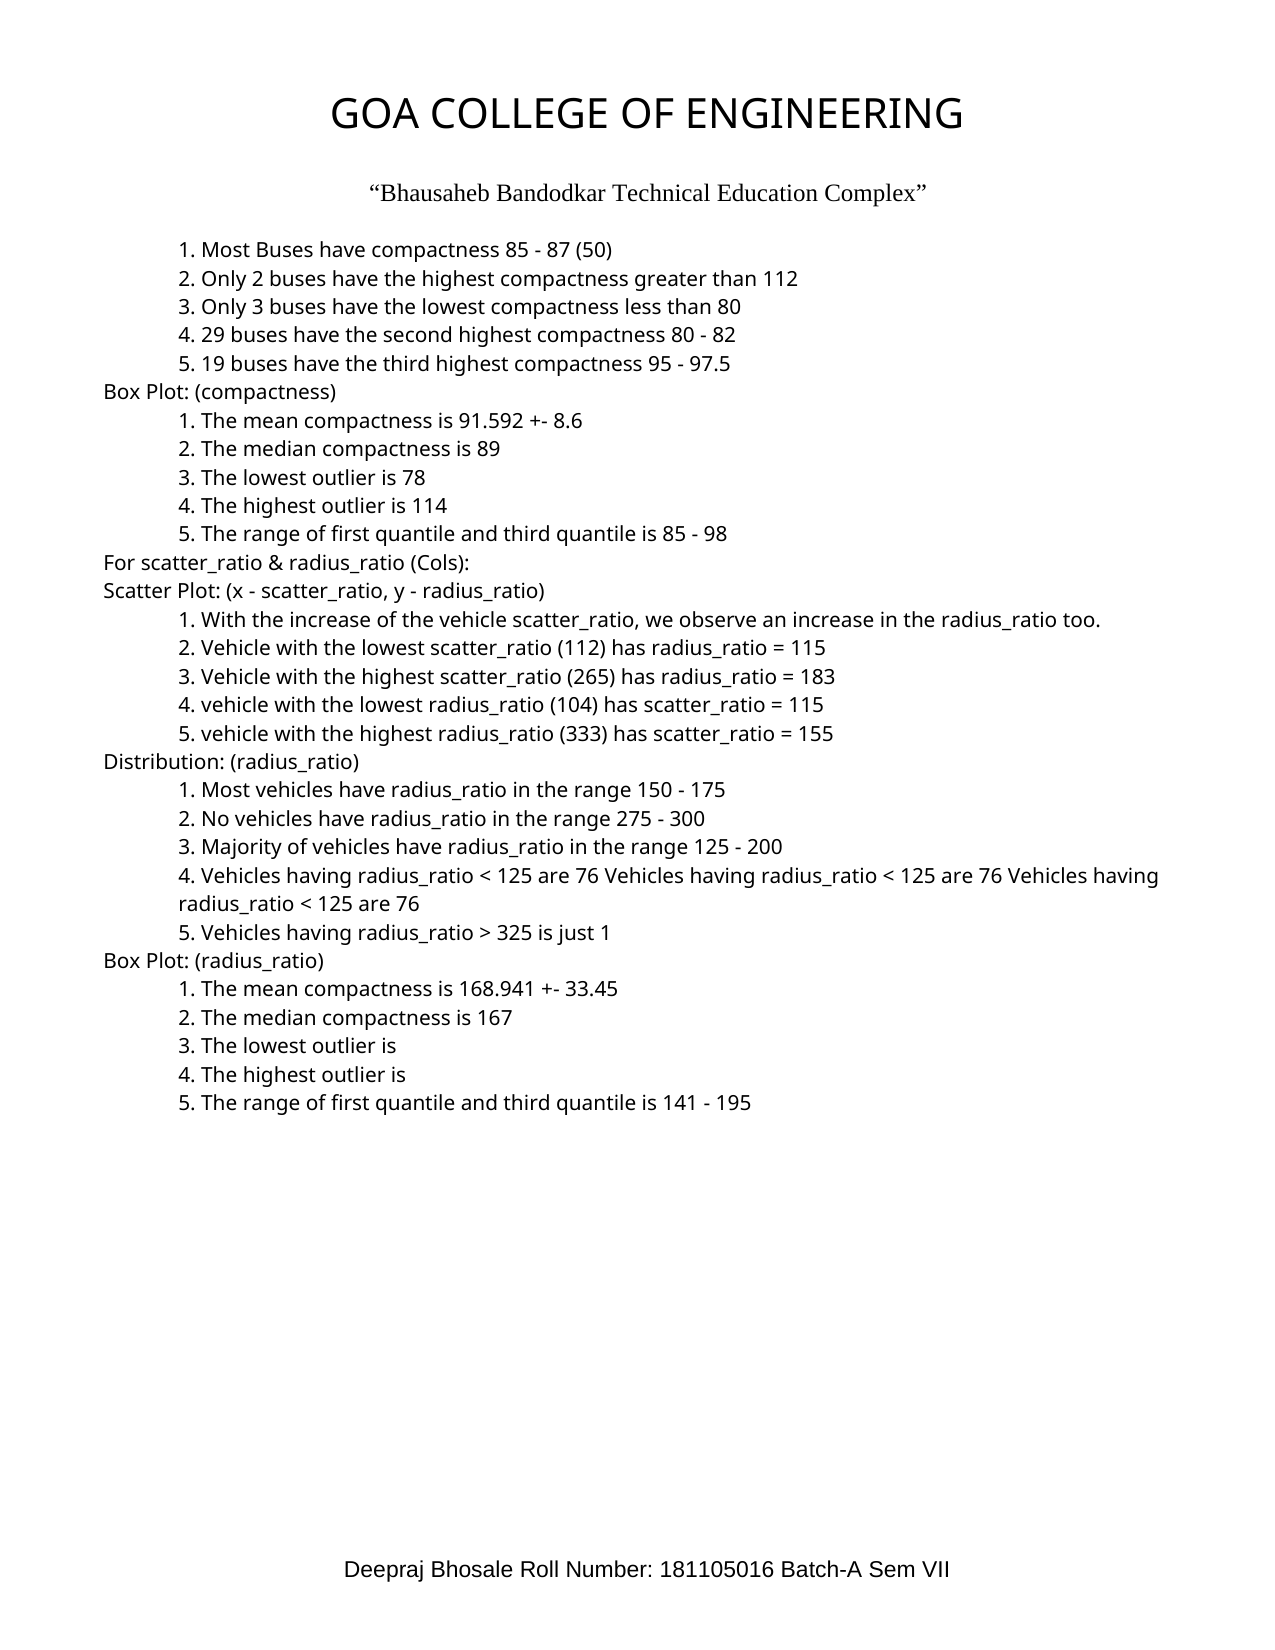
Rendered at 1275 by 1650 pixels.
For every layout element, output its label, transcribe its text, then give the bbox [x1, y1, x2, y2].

text 1. Most Buses have compactness 85 - 87 (50) 2. Only 2 buses have the highest compactness greater than 112 3. Only 3 buses have the lowest compactness less than 80 4. 29 buses have the second highest compactness 80 - 82 5. 19 buses have the third highest compactness 95 - 97.5 Box Plot: (compactness) 1. The mean compactness is 91.592 +- 8.6 2. The median compactness is 89 3. The lowest outlier is 78 4. The highest outlier is 114 5. The range of first quantile and third quantile is 85 - 98 For scatter_ratio & radius_ratio (Cols): Scatter Plot: (x - scatter_ratio, y - radius_ratio) 1. With the increase of the vehicle scatter_ratio, we observe an increase in the radius_ratio too. 2. Vehicle with the lowest scatter_ratio (112) has radius_ratio = 115 [103, 235, 1191, 662]
text 3. Vehicle with the highest scatter_ratio (265) has radius_ratio = 183 4. vehicle with the lowest radius_ratio (104) has scatter_ratio = 115 5. vehicle with the highest radius_ratio (333) has scatter_ratio = 155 Distribution: (radius_ratio) 1. Most vehicles have radius_ratio in the range 150 - 175 2. No vehicles have radius_ratio in the range 275 - 300 3. Majority of vehicles have radius_ratio in the range 125 - 200 4. Vehicles having radius_ratio < 125 are 76 Vehicles having radius_ratio < 125 are 76 Vehicles having radius_ratio < 125 are 76 5. Vehicles having radius_ratio > 325 is just 1 Box Plot: (radius_ratio) 1. The mean compactness is 168.941 +- 33.45 2. The median compactness is 167 3. The lowest outlier is 4. The highest outlier is 5. The range of first quantile and third quantile is 141 - 195 [103, 662, 1191, 1117]
